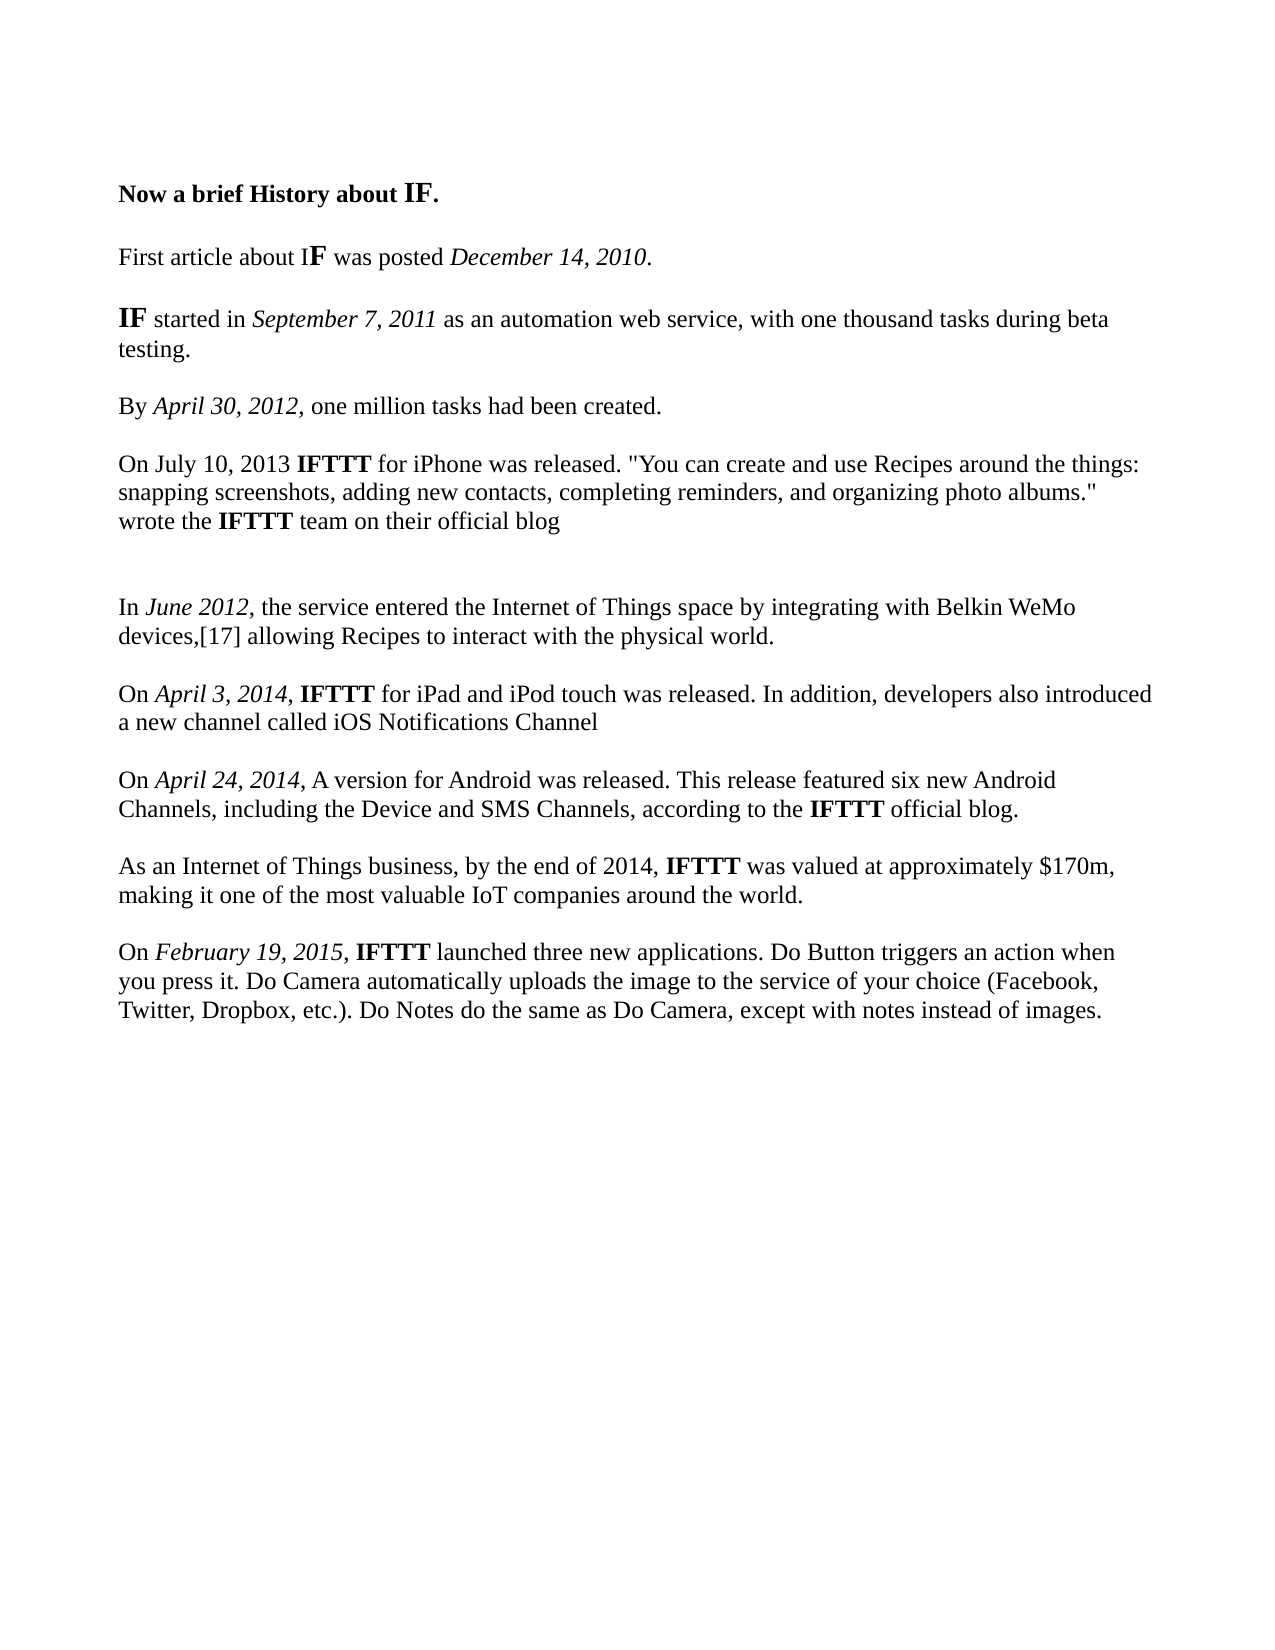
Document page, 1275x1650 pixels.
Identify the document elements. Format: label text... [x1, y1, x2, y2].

text Now a brief History about IF. [118, 176, 1157, 209]
text On February 19, 2015, IFTTT launched three new applications. Do Button triggers an action when you press it. Do Camera automatically uploads the image to the service of your choice (Facebook, Twitter, Dropbox, etc.). Do Notes do the same as Do Camera, except with notes instead of images. [118, 937, 1157, 1024]
text First article about IF was posted December 14, 2010. [118, 238, 1157, 271]
text In June 2012, the service entered the Internet of Things space by integrating with Belkin WeMo devices,[17] allowing Recipes to interact with the physical world. [118, 592, 1157, 650]
text By April 30, 2012, one million tasks had been created. [118, 391, 1157, 420]
text On April 24, 2014, A version for Android was released. This release featured six new Android Channels, including the Device and SMS Channels, according to the IFTTT official blog. [118, 765, 1157, 822]
text On April 3, 2014, IFTTT for iPad and iPod touch was released. In addition, developers also introduced a new channel called iOS Notifications Channel [118, 679, 1157, 736]
text As an Internet of Things business, by the end of 2014, IFTTT was valued at approximately $170m, making it one of the most valuable IoT companies around the world. [118, 851, 1157, 909]
text On July 10, 2013 IFTTT for iPhone was released. "You can create and use Recipes around the things: snapping screenshots, adding new contacts, completing reminders, and organizing photo albums." wrote the IFTTT team on their official blog [118, 449, 1157, 535]
text IF started in September 7, 2011 as an automation web service, with one thousand tasks during beta testing. [118, 300, 1157, 362]
